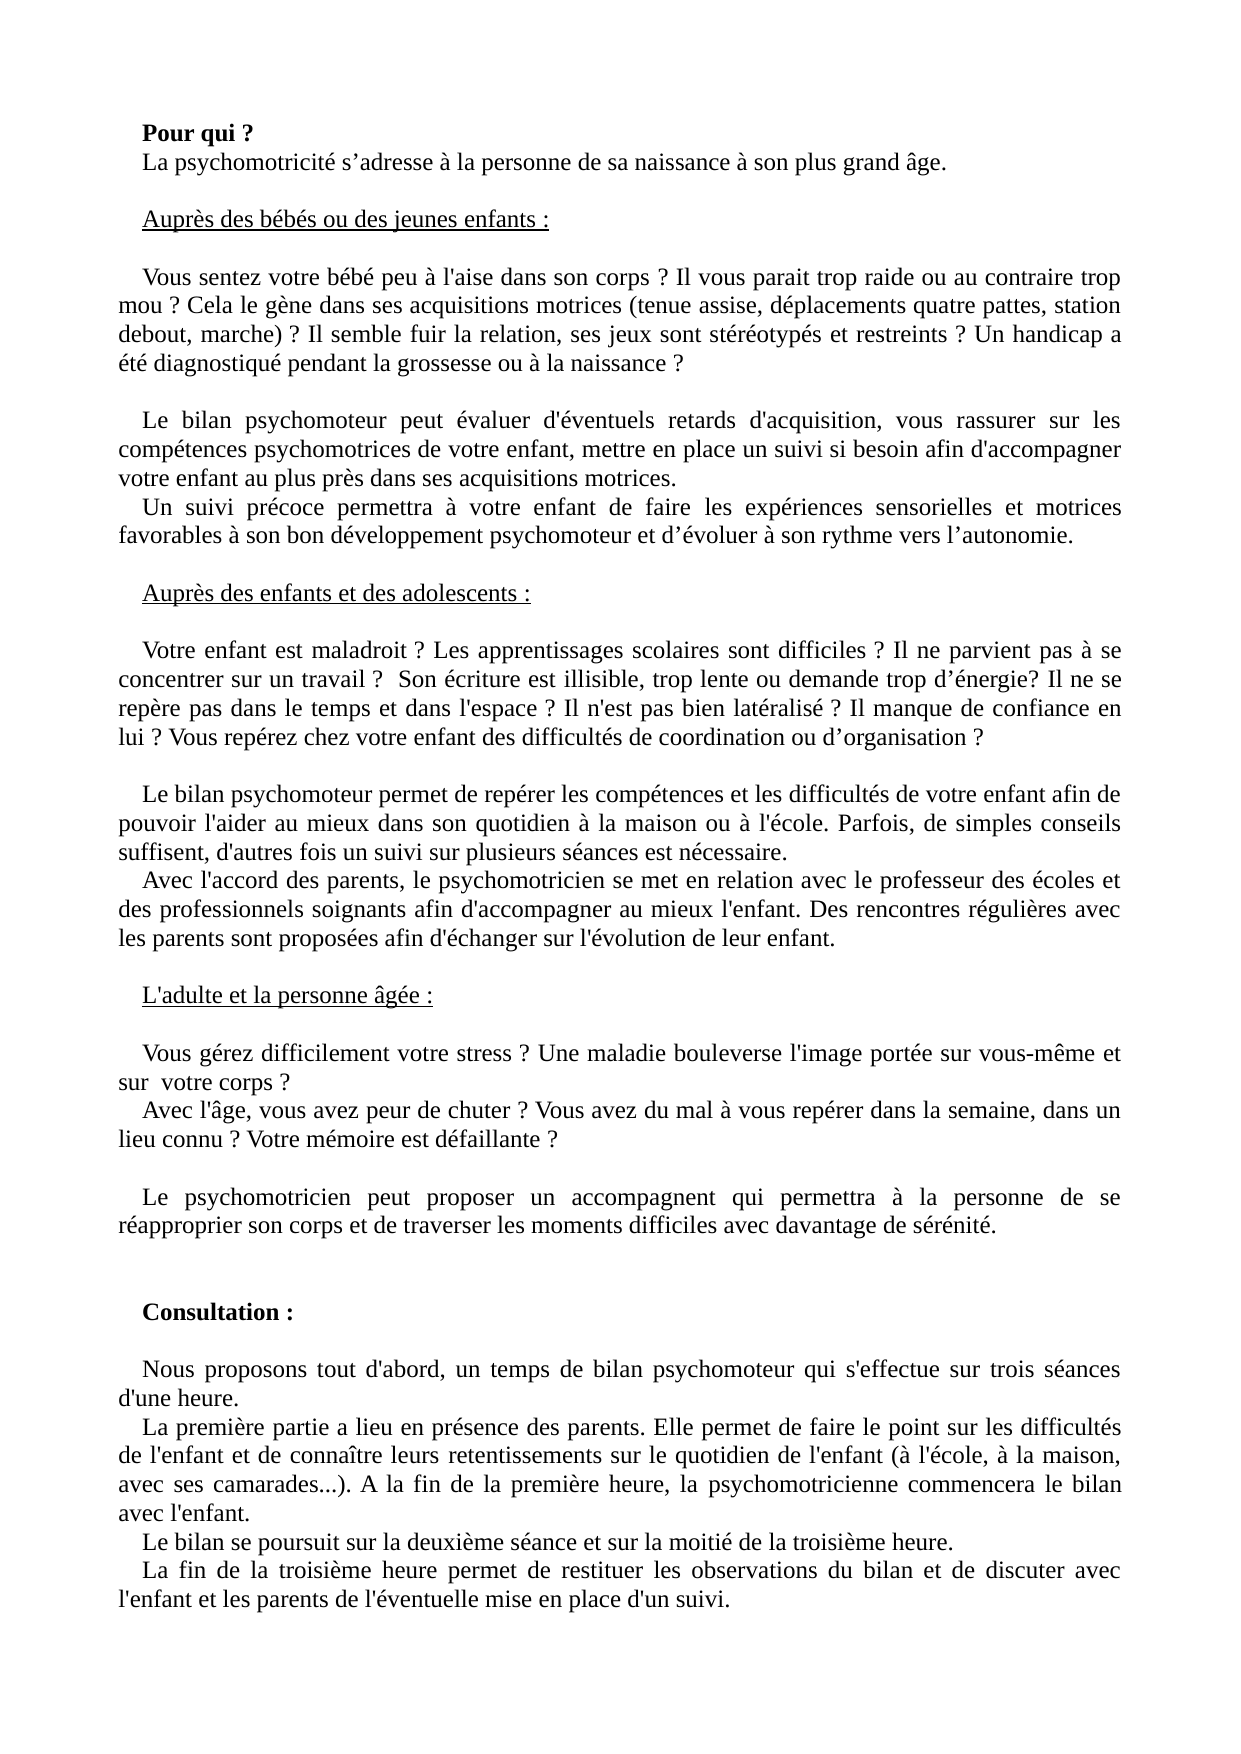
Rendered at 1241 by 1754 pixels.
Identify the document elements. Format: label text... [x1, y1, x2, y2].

text Pour qui ? [118, 118, 1122, 147]
text Consultation : [118, 1297, 1122, 1326]
text Vous sentez votre bébé peu à l'aise dans son corps ? Il vous parait trop raide ou au contraire trop mou ? Cela le gène dans ses acquisitions motrices (tenue assise, déplacements quatre pattes, station debout, marche) ? Il semble fuir la relation, ses jeux sont stéréotypés et restreints ? Un handicap a été diagnostiqué pendant la grossesse ou à la naissance ? [118, 262, 1122, 377]
text La fin de la troisième heure permet de restituer les observations du bilan et de discuter avec l'enfant et les parents de l'éventuelle mise en place d'un suivi. [118, 1556, 1122, 1613]
text La psychomotricité s’adresse à la personne de sa naissance à son plus grand âge. [118, 147, 1122, 176]
text Auprès des enfants et des adolescents : [118, 578, 1122, 607]
text Le bilan psychomoteur permet de repérer les compétences et les difficultés de votre enfant afin de pouvoir l'aider au mieux dans son quotidien à la maison ou à l'école. Parfois, de simples conseils suffisent, d'autres fois un suivi sur plusieurs séances est nécessaire. [118, 779, 1122, 866]
text Vous gérez difficilement votre stress ? Une maladie bouleverse l'image portée sur vous-même et sur votre corps ? [118, 1038, 1122, 1096]
text Avec l'accord des parents, le psychomotricien se met en relation avec le professeur des écoles et des professionnels soignants afin d'accompagner au mieux l'enfant. Des rencontres régulières avec les parents sont proposées afin d'échanger sur l'évolution de leur enfant. [118, 866, 1122, 952]
text Le psychomotricien peut proposer un accompagnent qui permettra à la personne de se réapproprier son corps et de traverser les moments difficiles avec davantage de sérénité. [118, 1182, 1122, 1239]
text Votre enfant est maladroit ? Les apprentissages scolaires sont difficiles ? Il ne parvient pas à se concentrer sur un travail ? Son écriture est illisible, trop lente ou demande trop d’énergie? Il ne se repère pas dans le temps et dans l'espace ? Il n'est pas bien latéralisé ? Il manque de confiance en lui ? Vous repérez chez votre enfant des difficultés de coordination ou d’organisation ? [118, 636, 1122, 751]
text Un suivi précoce permettra à votre enfant de faire les expériences sensorielles et motrices favorables à son bon développement psychomoteur et d’évoluer à son rythme vers l’autonomie. [118, 492, 1122, 549]
text Avec l'âge, vous avez peur de chuter ? Vous avez du mal à vous repérer dans la semaine, dans un lieu connu ? Votre mémoire est défaillante ? [118, 1096, 1122, 1153]
text Le bilan psychomoteur peut évaluer d'éventuels retards d'acquisition, vous rassurer sur les compétences psychomotrices de votre enfant, mettre en place un suivi si besoin afin d'accompagner votre enfant au plus près dans ses acquisitions motrices. [118, 406, 1122, 492]
text Nous proposons tout d'abord, un temps de bilan psychomoteur qui s'effectue sur trois séances d'une heure. [118, 1354, 1122, 1412]
text La première partie a lieu en présence des parents. Elle permet de faire le point sur les difficultés de l'enfant et de connaître leurs retentissements sur le quotidien de l'enfant (à l'école, à la maison, avec ses camarades...). A la fin de la première heure, la psychomotricienne commencera le bilan avec l'enfant. [118, 1412, 1122, 1527]
text Auprès des bébés ou des jeunes enfants : [118, 204, 1122, 233]
text L'adulte et la personne âgée : [118, 981, 1122, 1009]
text Le bilan se poursuit sur la deuxième séance et sur la moitié de la troisième heure. [118, 1527, 1122, 1556]
